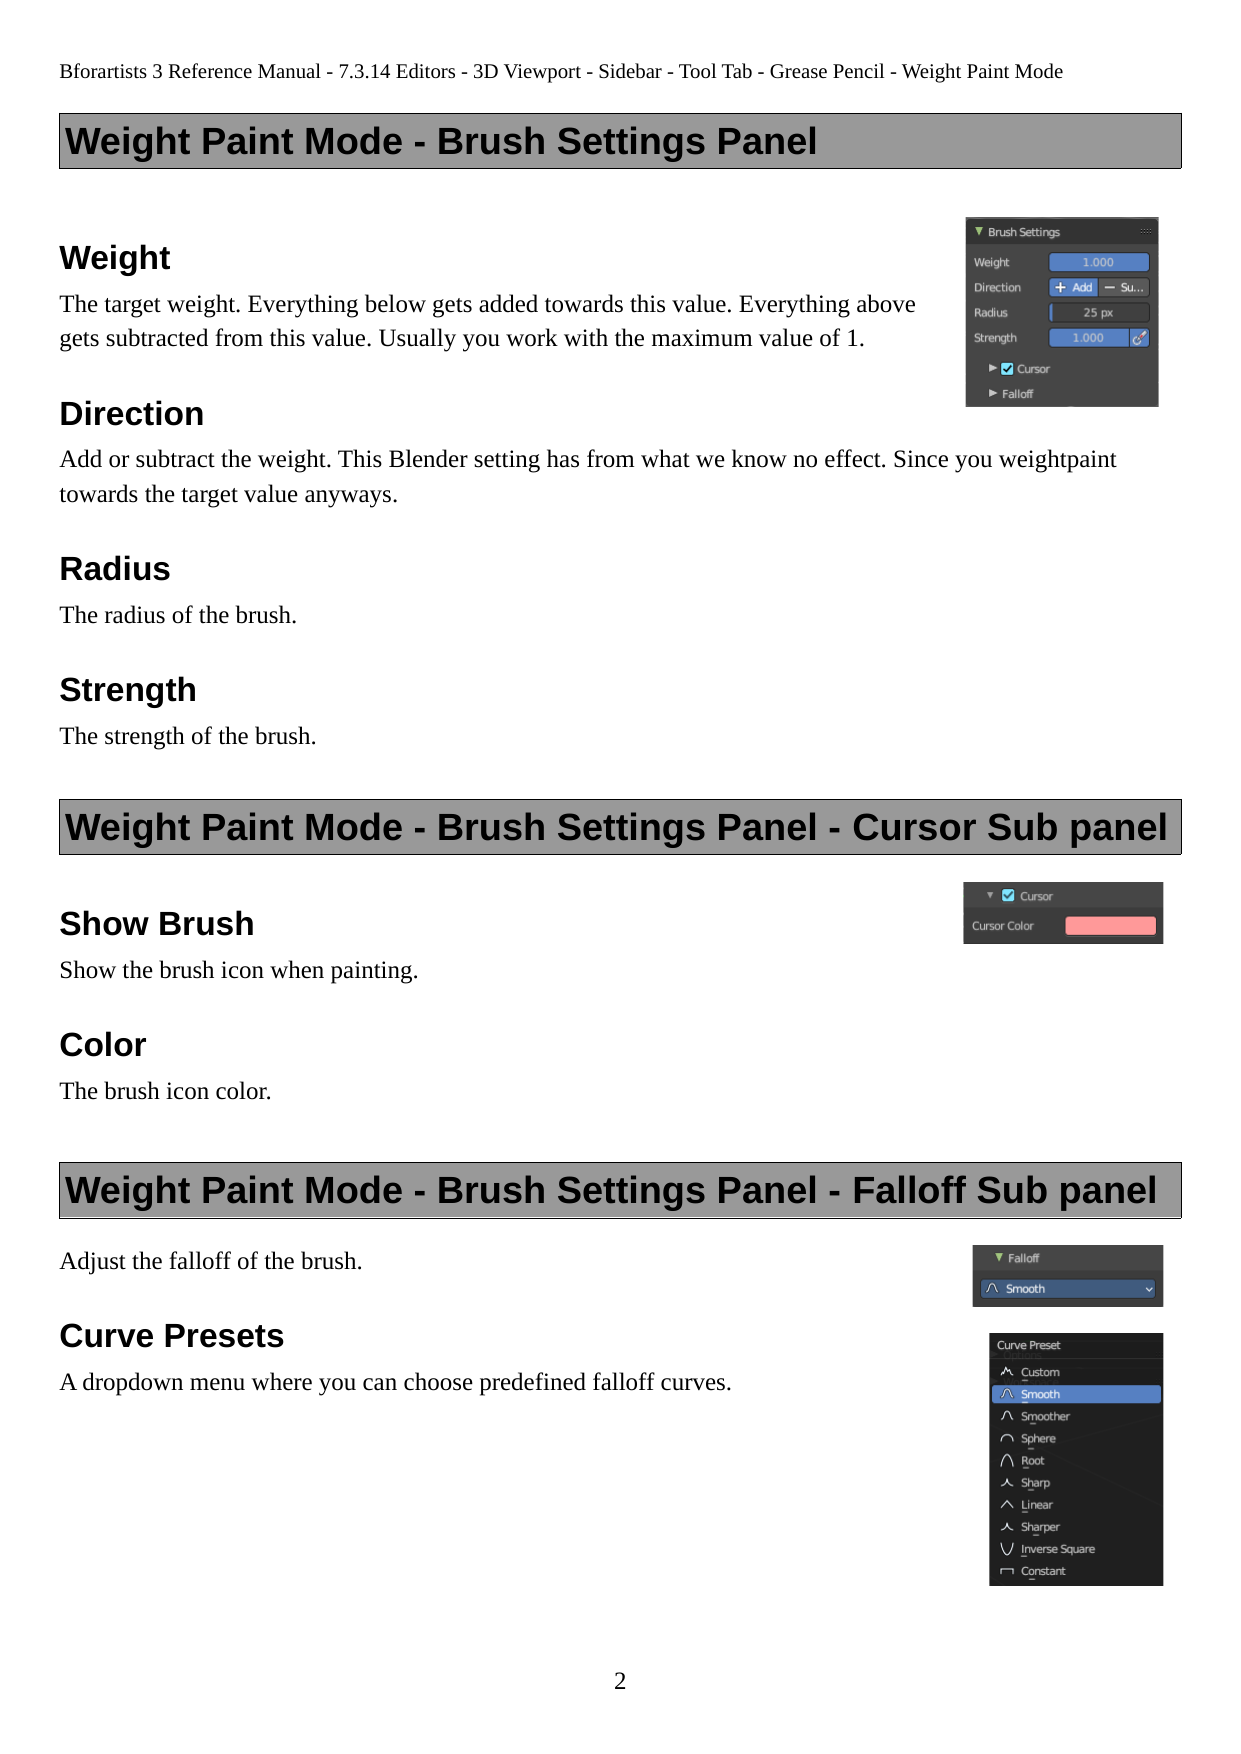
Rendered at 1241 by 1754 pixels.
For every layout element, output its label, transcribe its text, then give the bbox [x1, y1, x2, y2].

subtitle Strength [59, 670, 1181, 708]
subtitle [1159, 238, 1181, 276]
subtitle Radius [59, 549, 1181, 587]
subtitle [1164, 904, 1181, 942]
picture [963, 882, 1164, 944]
text Show the brush icon when painting. [59, 955, 1181, 984]
text The target weight. Everything below gets added towards this value. Everything above gets subtracted from this value. Usually you work with the maximum value of 1. [59, 289, 965, 352]
picture [972, 1245, 1164, 1307]
text The radius of the brush. [59, 600, 1181, 629]
text Adjust the falloff of the brush. [59, 1246, 972, 1275]
text The strength of the brush. [59, 721, 1181, 750]
picture [965, 217, 1159, 407]
subtitle Curve Presets [59, 1316, 1181, 1355]
text Add or subtract the weight. This Blender setting has from what we know no effect. Since you weightpaint towards the target value anyways. [59, 444, 1181, 508]
text The brush icon color. [59, 1076, 1181, 1105]
table_header Weight Paint Mode - Brush Settings Panel [60, 114, 1181, 168]
subtitle Show Brush [59, 904, 963, 942]
subtitle Direction [59, 393, 1181, 432]
table_header Weight Paint Mode - Brush Settings Panel - Falloff Sub panel [60, 1163, 1181, 1217]
subtitle Weight [59, 238, 965, 276]
text A dropdown menu where you can choose predefined falloff curves. [59, 1367, 989, 1396]
subtitle Color [59, 1025, 1181, 1063]
table_header Weight Paint Mode - Brush Settings Panel - Cursor Sub panel [60, 800, 1181, 854]
picture [989, 1333, 1164, 1586]
